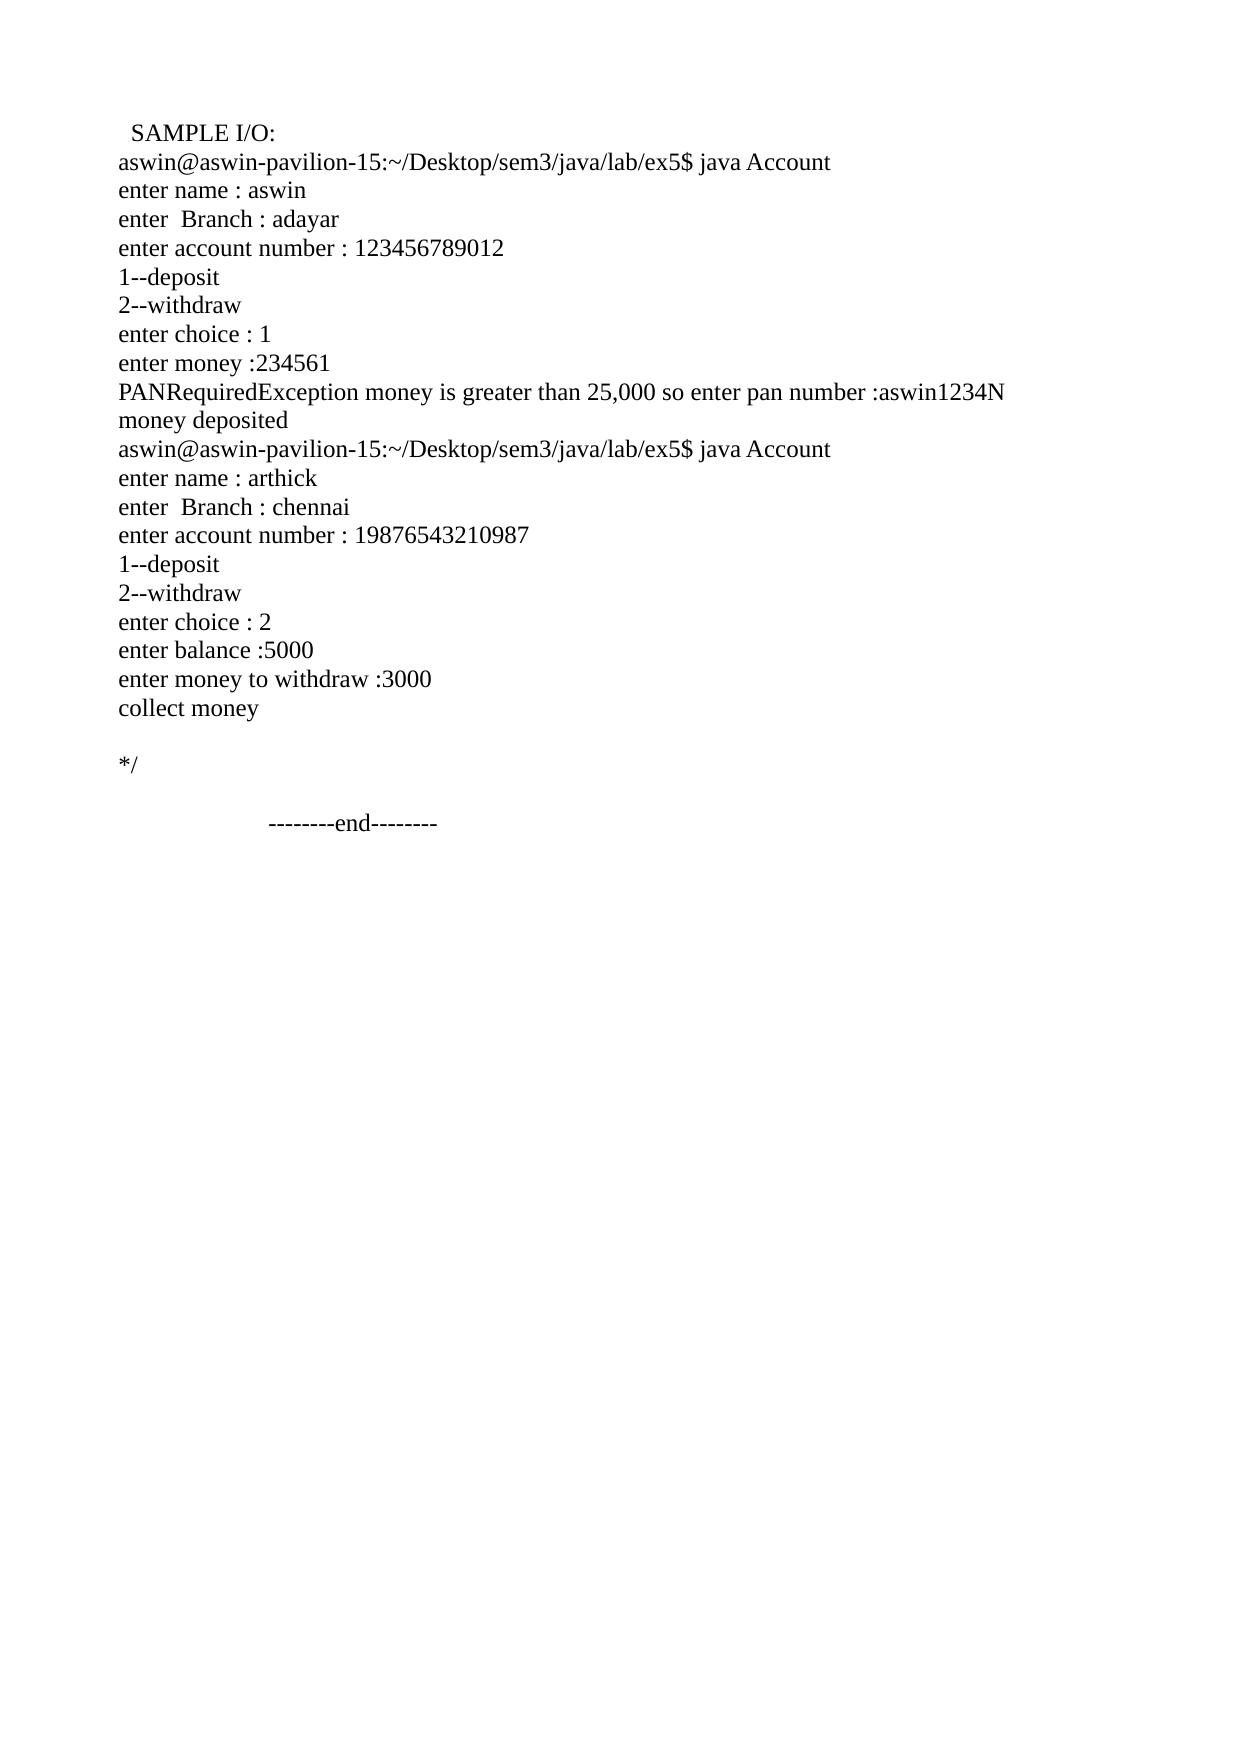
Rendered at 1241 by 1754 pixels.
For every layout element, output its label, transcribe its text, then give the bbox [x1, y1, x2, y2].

text --------end-------- [118, 808, 1122, 837]
text money deposited [118, 406, 1122, 434]
text enter choice : 1 [118, 319, 1122, 348]
text enter money :234561 [118, 348, 1122, 377]
text 1--deposit [118, 549, 1122, 578]
text collect money [118, 693, 1122, 722]
text SAMPLE I/O: [118, 118, 1122, 147]
text enter choice : 2 [118, 607, 1122, 636]
text enter name : aswin [118, 176, 1122, 204]
text 1--deposit [118, 262, 1122, 291]
text aswin@aswin-pavilion-15:~/Desktop/sem3/java/lab/ex5$ java Account [118, 434, 1122, 463]
text PANRequiredException money is greater than 25,000 so enter pan number :aswin1234N [118, 377, 1122, 406]
text enter account number : 19876543210987 [118, 521, 1122, 549]
text 2--withdraw [118, 578, 1122, 607]
text enter Branch : adayar [118, 204, 1122, 233]
text enter Branch : chennai [118, 492, 1122, 521]
text */ [118, 751, 1122, 779]
text aswin@aswin-pavilion-15:~/Desktop/sem3/java/lab/ex5$ java Account [118, 147, 1122, 176]
text enter money to withdraw :3000 [118, 664, 1122, 693]
text enter account number : 123456789012 [118, 233, 1122, 262]
text enter balance :5000 [118, 636, 1122, 664]
text enter name : arthick [118, 463, 1122, 492]
text 2--withdraw [118, 291, 1122, 319]
